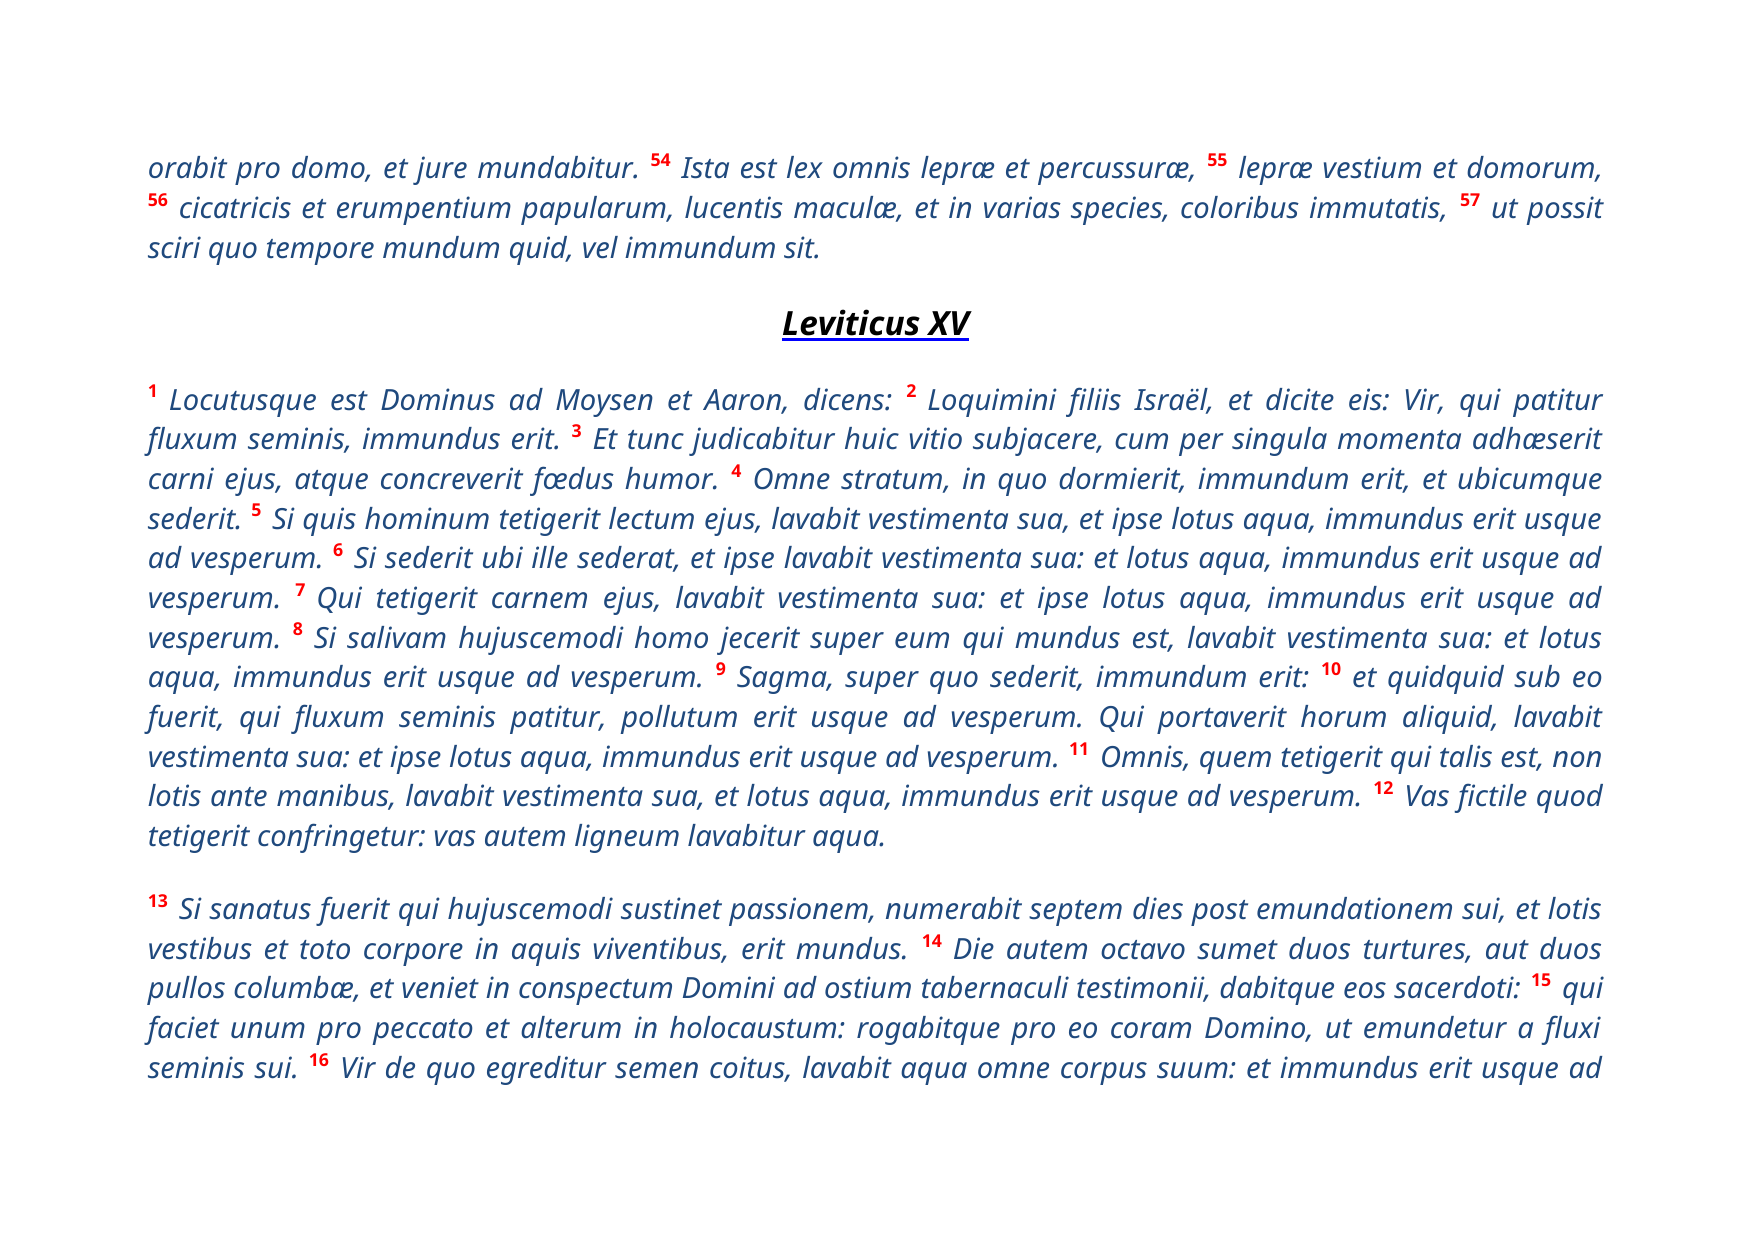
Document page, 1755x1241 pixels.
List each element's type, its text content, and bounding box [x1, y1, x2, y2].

text Leviticus XV [148, 300, 1606, 346]
text orabit pro domo, et jure mundabitur. 54 Ista est lex omnis lepræ et percussuræ, 55 lepræ vestium et domorum, 56 cicatricis et erumpentium papularum, lucentis maculæ, et in varias species, coloribus immutatis, 57 ut possit sciri quo tempore mundum quid, vel immundum sit. [148, 148, 1606, 267]
text 13 Si sanatus fuerit qui hujuscemodi sustinet passionem, numerabit septem dies post emundationem sui, et lotis vestibus et toto corpore in aquis viventibus, erit mundus. 14 Die autem octavo sumet duos turtures, aut duos pullos columbæ, et veniet in conspectum Domini ad ostium tabernaculi testimonii, dabitque eos sacerdoti: 15 qui faciet unum pro peccato et alterum in holocaustum: rogabitque pro eo coram Domino, ut emundetur a fluxi seminis sui. 16 Vir de quo egreditur semen coitus, lavabit aqua omne corpus suum: et immundus erit usque ad [148, 888, 1606, 1087]
text 1 Locutusque est Dominus ad Moysen et Aaron, dicens: 2 Loquimini filiis Israël, et dicite eis: Vir, qui patitur fluxum seminis, immundus erit. 3 Et tunc judicabitur huic vitio subjacere, cum per singula momenta adhæserit carni ejus, atque concreverit fœdus humor. 4 Omne stratum, in quo dormierit, immundum erit, et ubicumque sederit. 5 Si quis hominum tetigerit lectum ejus, lavabit vestimenta sua, et ipse lotus aqua, immundus erit usque ad vesperum. 6 Si sederit ubi ille sederat, et ipse lavabit vestimenta sua: et lotus aqua, immundus erit usque ad vesperum. 7 Qui tetigerit carnem ejus, lavabit vestimenta sua: et ipse lotus aqua, immundus erit usque ad vesperum. 8 Si salivam hujuscemodi homo jecerit super eum qui mundus est, lavabit vestimenta sua: et lotus aqua, immundus erit usque ad vesperum. 9 Sagma, super quo sederit, immundum erit: 10 et quidquid sub eo fuerit, qui fluxum seminis patitur, pollutum erit usque ad vesperum. Qui portaverit horum aliquid, lavabit vestimenta sua: et ipse lotus aqua, immundus erit usque ad vesperum. 11 Omnis, quem tetigerit qui talis est, non lotis ante manibus, lavabit vestimenta sua, et lotus aqua, immundus erit usque ad vesperum. 12 Vas fictile quod tetigerit confringetur: vas autem ligneum lavabitur aqua. [148, 379, 1606, 855]
